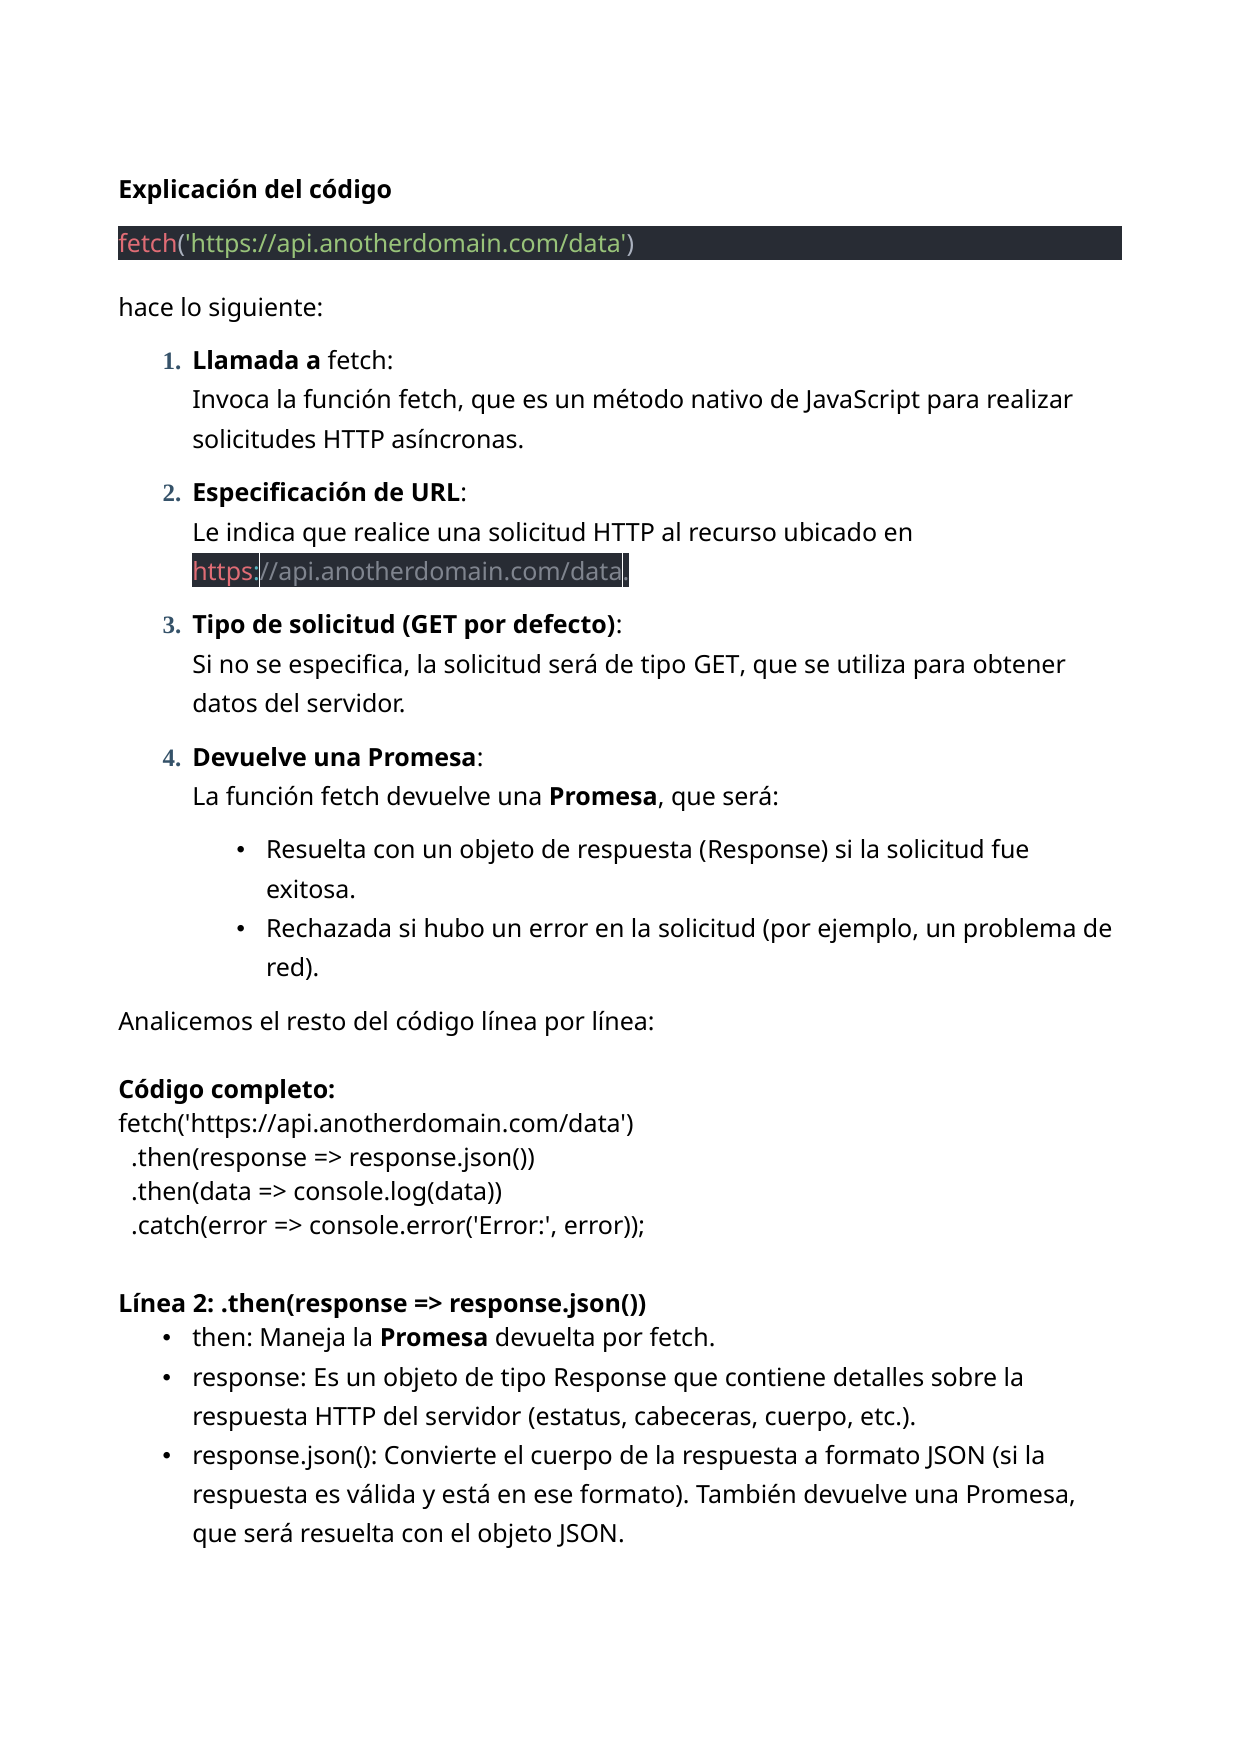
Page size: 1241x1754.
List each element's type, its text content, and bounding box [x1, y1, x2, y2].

text .catch(error => console.error('Error:', error)); [118, 1208, 1122, 1242]
text Analicemos el resto del código línea por línea: [118, 1003, 1122, 1037]
list Especificación de URL: Le indica que realice una solicitud HTTP al recurso ubicado en https://api.anotherdomain.com/data. [162, 475, 1122, 587]
text Explicación del código [118, 172, 1122, 206]
text .then(data => console.log(data)) [118, 1174, 1122, 1208]
text fetch('https://api.anotherdomain.com/data') [118, 226, 1122, 260]
list Llamada a fetch: Invoca la función fetch, que es un método nativo de JavaScript para realizar solicitudes HTTP asíncronas. [162, 343, 1122, 455]
list Tipo de solicitud (GET por defecto): Si no se especifica, la solicitud será de tipo GET, que se utiliza para obtener datos del servidor. [162, 607, 1122, 719]
list response.json(): Convierte el cuerpo de la respuesta a formato JSON (si la respuesta es válida y está en ese formato). También devuelve una Promesa, que será resuelta con el objeto JSON. [162, 1438, 1122, 1550]
list Rechazada si hubo un error en la solicitud (por ejemplo, un problema de red). [236, 910, 1122, 984]
text .then(response => response.json()) [118, 1140, 1122, 1174]
text hace lo siguiente: [118, 289, 1122, 323]
subtitle Línea 2: .then(response => response.json()) [118, 1286, 1122, 1320]
list then: Maneja la Promesa devuelta por fetch. [162, 1320, 1122, 1354]
list response: Es un objeto de tipo Response que contiene detalles sobre la respuesta HTTP del servidor (estatus, cabeceras, cuerpo, etc.). [162, 1359, 1122, 1432]
list Resuelta con un objeto de respuesta (Response) si la solicitud fue exitosa. [236, 832, 1122, 905]
text fetch('https://api.anotherdomain.com/data') [118, 1106, 1122, 1140]
subtitle Código completo: [118, 1072, 1122, 1106]
list Devuelve una Promesa: La función fetch devuelve una Promesa, que será: [162, 739, 1122, 812]
